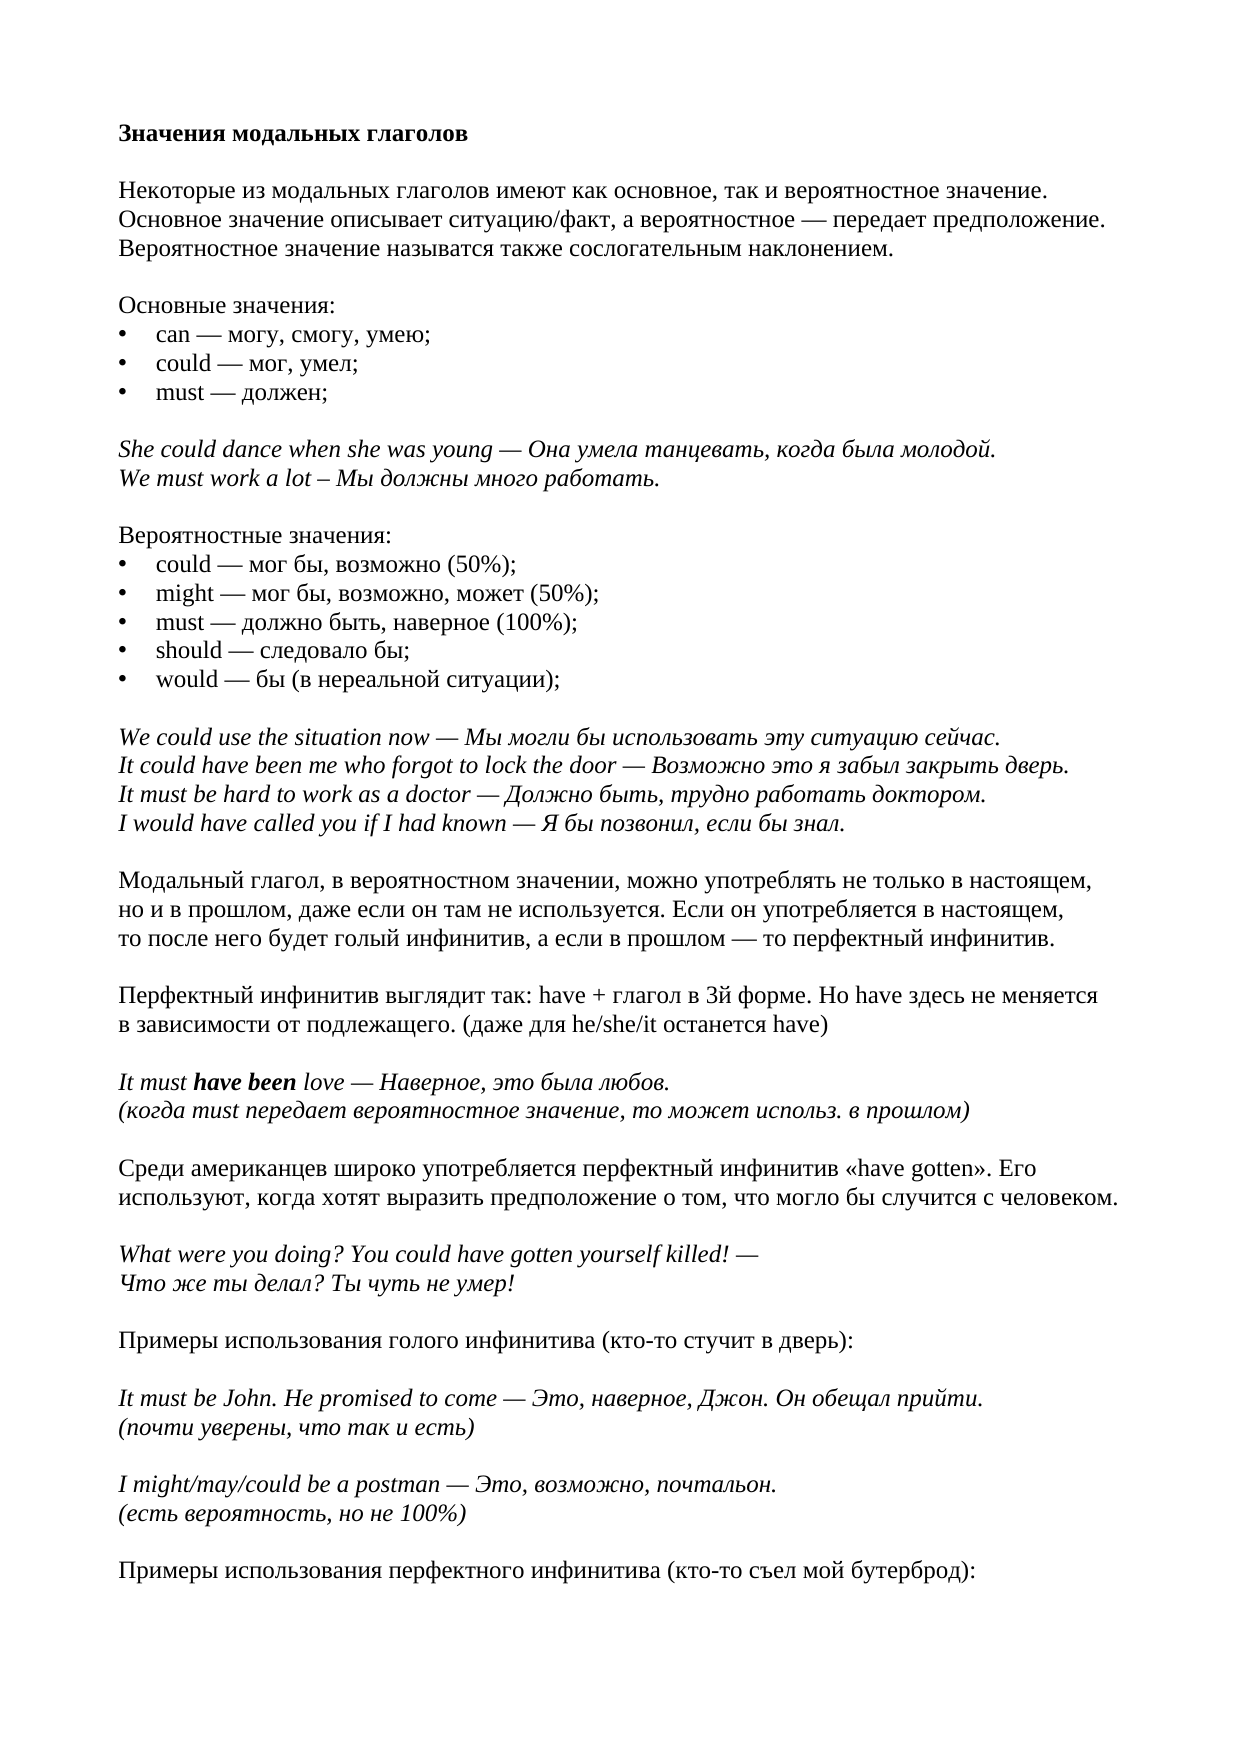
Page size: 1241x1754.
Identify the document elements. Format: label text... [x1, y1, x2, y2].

text What were you doing? You could have gotten yourself killed! — [118, 1239, 1122, 1268]
text но и в прошлом, даже если он там не используется. Если он употребляется в настоящем, [118, 894, 1122, 923]
list would — бы (в нереальной ситуации); [118, 664, 1122, 693]
list could — мог, умел; [118, 348, 1122, 377]
text Основное значение описывает ситуацию/факт, а вероятностное — передает предположение. [118, 204, 1122, 233]
text то после него будет голый инфинитив, а если в прошлом — то перфектный инфинитив. [118, 923, 1122, 952]
text (когда must передает вероятностное значение, то может использ. в прошлом) [118, 1096, 1122, 1124]
list could — мог бы, возможно (50%); [118, 549, 1122, 578]
text We must work a lot – Мы должны много работать. [118, 463, 1122, 492]
text Перфектный инфинитив выглядит так: have + глагол в 3й форме. Но have здесь не меняется [118, 981, 1122, 1009]
text Значения модальных глаголов [118, 118, 1122, 147]
text Вероятностные значения: [118, 521, 1122, 549]
text Вероятностное значение называтся также сослогательным наклонением. [118, 233, 1122, 262]
text I might/may/could be a postman — Это, возможно, почтальон. [118, 1469, 1122, 1498]
text It could have been me who forgot to lock the door — Возможно это я забыл закрыть дверь. [118, 751, 1122, 779]
list might — мог бы, возможно, может (50%); [118, 578, 1122, 607]
text (почти уверены, что так и есть) [118, 1412, 1122, 1441]
list must — должен; [118, 377, 1122, 406]
text It must be John. He promised to come — Это, наверное, Джон. Он обещал прийти. [118, 1383, 1122, 1412]
text Что же ты делал? Ты чуть не умер! [118, 1268, 1122, 1297]
text She could dance when she was young — Она умела танцевать, когда была молодой. [118, 434, 1122, 463]
text I would have called you if I had known — Я бы позвонил, если бы знал. [118, 808, 1122, 837]
list should — следовало бы; [118, 636, 1122, 664]
list must — должно быть, наверное (100%); [118, 607, 1122, 636]
text Модальный глагол, в вероятностном значении, можно употреблять не только в настоящем, [118, 866, 1122, 894]
text We could use the situation now — Мы могли бы использовать эту ситуацию сейчас. [118, 722, 1122, 751]
text Основные значения: [118, 291, 1122, 319]
text It must be hard to work as a doctor — Должно быть, трудно работать доктором. [118, 779, 1122, 808]
text It must have been love — Наверное, это была любов. [118, 1067, 1122, 1096]
list can — могу, смогу, умею; [118, 319, 1122, 348]
text Примеры использования перфектного инфинитива (кто-то съел мой бутерброд): [118, 1556, 1122, 1584]
text в зависимости от подлежащего. (даже для he/she/it останется have) [118, 1009, 1122, 1038]
text (есть вероятность, но не 100%) [118, 1498, 1122, 1527]
text Некоторые из модальных глаголов имеют как основное, так и вероятностное значение. [118, 176, 1122, 204]
text Примеры использования голого инфинитива (кто-то стучит в дверь): [118, 1326, 1122, 1354]
text Среди американцев широко употребляется перфектный инфинитив «have gotten». Его используют, когда хотят выразить предположение о том, что могло бы случится с человеком. [118, 1153, 1122, 1211]
